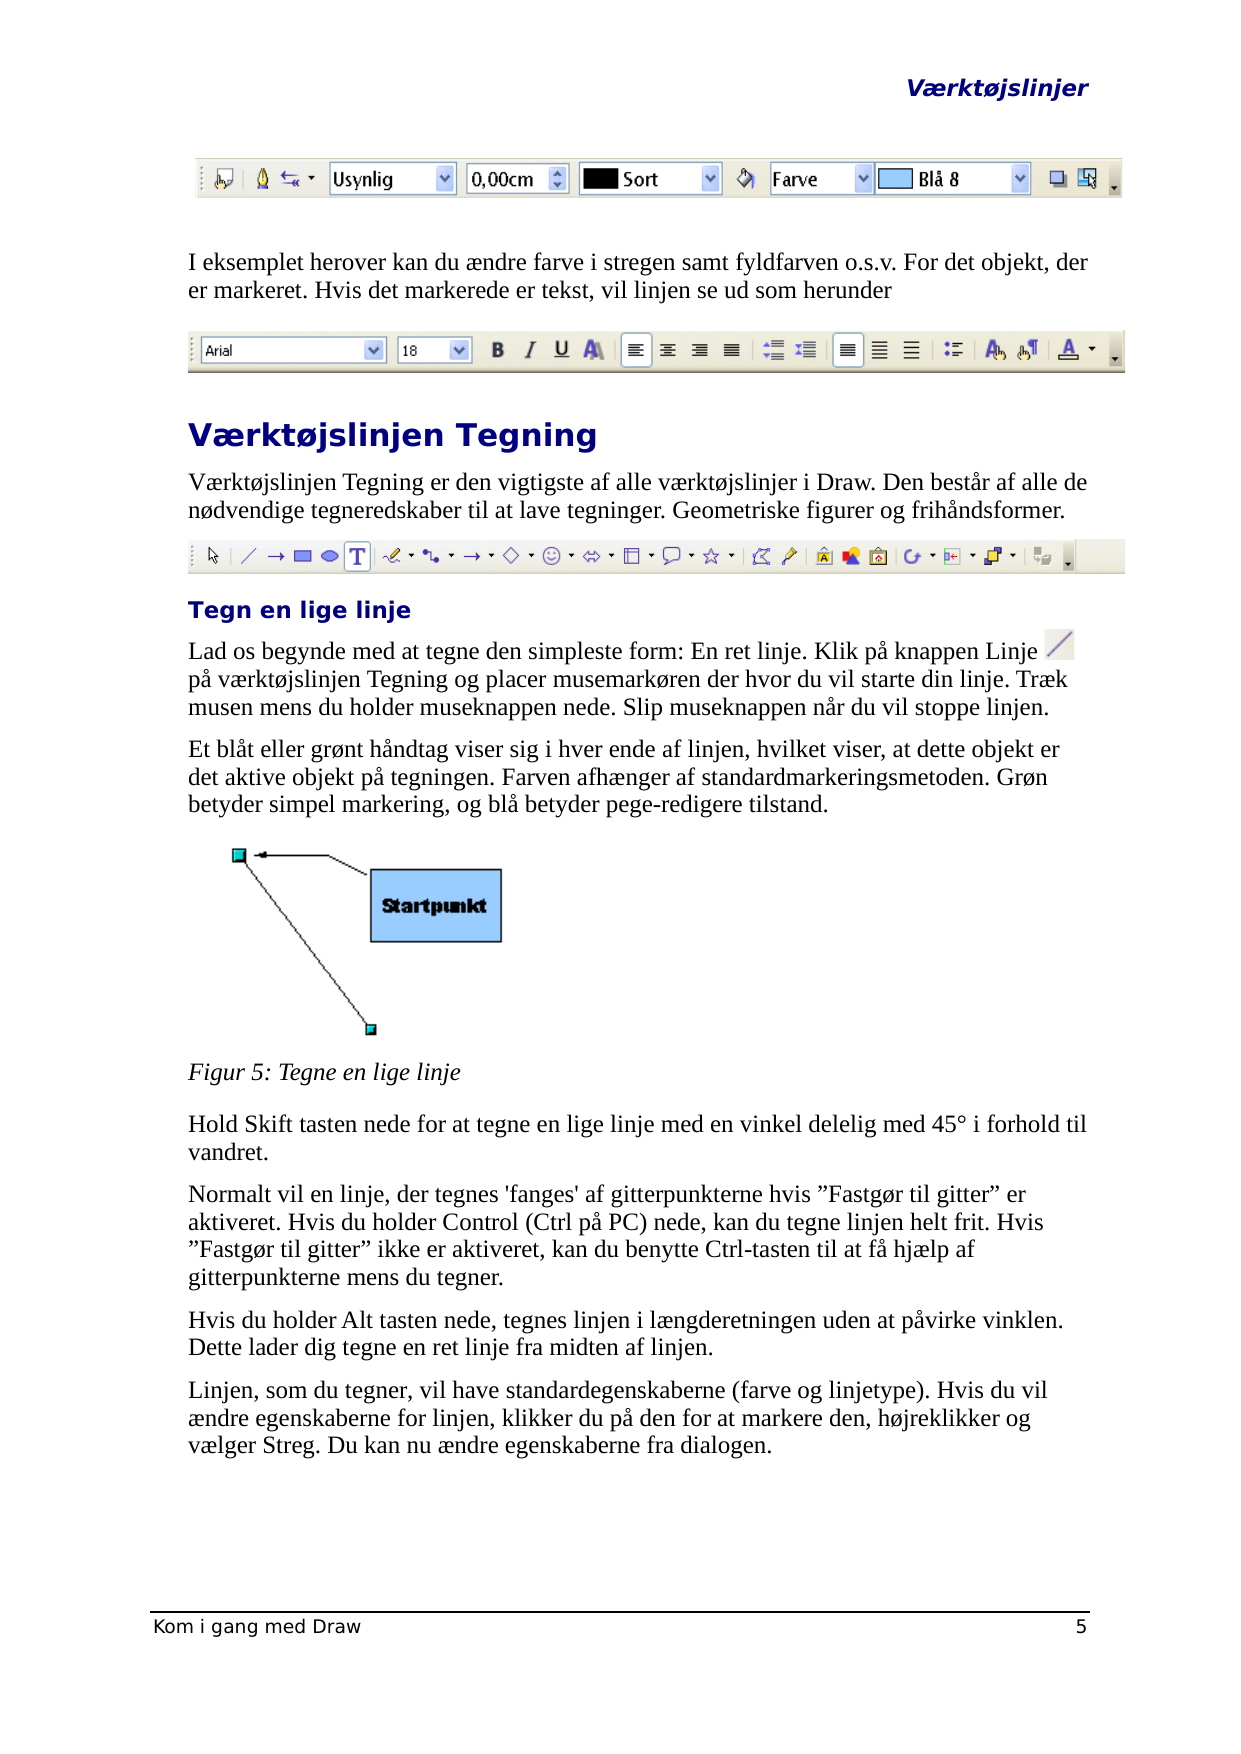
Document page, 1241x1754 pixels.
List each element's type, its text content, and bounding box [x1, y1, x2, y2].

subtitle Tegn en lige linje [188, 597, 1090, 623]
text Lad os begynde med at tegne den simpleste form: En ret linje. Klik på knappen Linje på værktøjslinjen Tegning og placer musemarkøren der hvor du vil starte din linje. Træk musen mens du holder museknappen nede. Slip museknappen når du vil stoppe linjen. [188, 629, 1090, 720]
picture [187, 538, 1125, 574]
text I eksemplet herover kan du ændre farve i stregen samt fyldfarven o.s.v. For det objekt, der er markeret. Hvis det markerede er tekst, vil linjen se ud som herunder [188, 248, 1090, 304]
text Figur 5: Tegne en lige linje [188, 833, 556, 1086]
picture [195, 158, 1123, 198]
subtitle Værktøjslinjen Tegning [188, 417, 1090, 454]
picture [1044, 629, 1075, 660]
text Normalt vil en linje, der tegnes 'fanges' af gitterpunkterne hvis ”Fastgør til gitter” er aktiveret. Hvis du holder Control (Ctrl på PC) nede, kan du tegne linjen helt frit. Hvis ”Fastgør til gitter” ikke er aktiveret, kan du benytte Ctrl-tasten til at få hjælp af gitterpunkterne mens du tegner. [188, 1180, 1090, 1291]
text Linjen, som du tegner, vil have standardegenskaberne (farve og linjetype). Hvis du vil ændre egenskaberne for linjen, klikker du på den for at markere den, højreklikker og vælger Streg. Du kan nu ændre egenskaberne fra dialogen. [188, 1376, 1090, 1459]
text Et blåt eller grønt håndtag viser sig i hver ende af linjen, hvilket viser, at dette objekt er det aktive objekt på tegningen. Farven afhænger af standardmarkeringsmetoden. Grøn betyder simpel markering, og blå betyder pege-redigere tilstand. [188, 735, 1090, 818]
picture [187, 330, 1125, 373]
text Hvis du holder Alt tasten nede, tegnes linjen i længderetningen uden at påvirke vinklen. Dette lader dig tegne en ret linje fra midten af linjen. [188, 1306, 1090, 1361]
picture [223, 833, 521, 1059]
text Værktøjslinjen Tegning er den vigtigste af alle værktøjslinjer i Draw. Den består af alle de nødvendige tegneredskaber til at lave tegninger. Geometriske figurer og frihåndsformer. [188, 468, 1090, 524]
text Hold Skift tasten nede for at tegne en lige linje med en vinkel delelig med 45° i forhold til vandret. [188, 1110, 1090, 1165]
